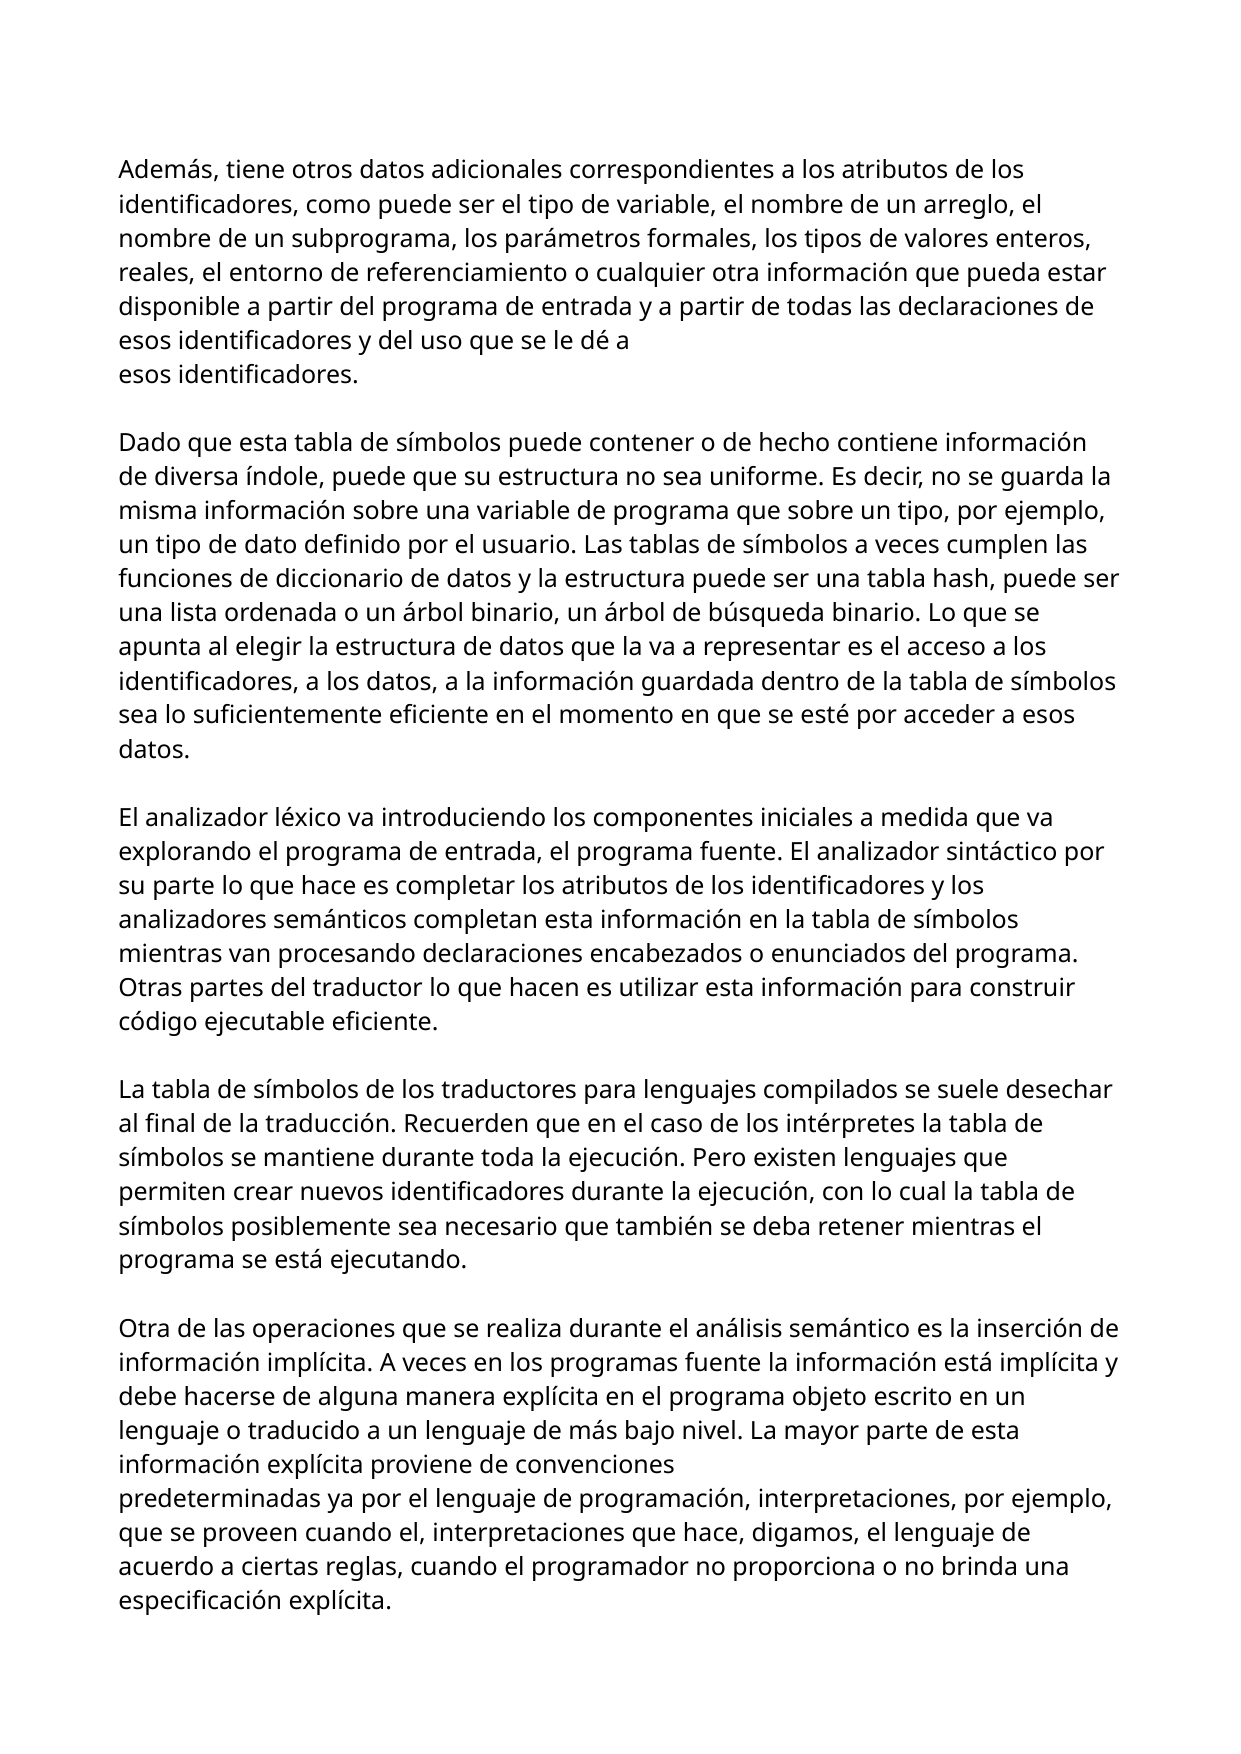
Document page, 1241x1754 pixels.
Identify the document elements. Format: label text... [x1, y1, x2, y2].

text esos identificadores. [118, 357, 1122, 391]
text La tabla de símbolos de los traductores para lenguajes compilados se suele desechar al final de la traducción. Recuerden que en el caso de los intérpretes la tabla de símbolos se mantiene durante toda la ejecución. Pero existen lenguajes que permiten crear nuevos identificadores durante la ejecución, con lo cual la tabla de símbolos posiblemente sea necesario que también se deba retener mientras el programa se está ejecutando. [118, 1072, 1122, 1276]
text Además, tiene otros datos adicionales correspondientes a los atributos de los identificadores, como puede ser el tipo de variable, el nombre de un arreglo, el nombre de un subprograma, los parámetros formales, los tipos de valores enteros, reales, el entorno de referenciamiento o cualquier otra información que pueda estar disponible a partir del programa de entrada y a partir de todas las declaraciones de esos identificadores y del uso que se le dé a [118, 152, 1122, 357]
text El analizador léxico va introduciendo los componentes iniciales a medida que va explorando el programa de entrada, el programa fuente. El analizador sintáctico por su parte lo que hace es completar los atributos de los identificadores y los analizadores semánticos completan esta información en la tabla de símbolos mientras van procesando declaraciones encabezados o enunciados del programa. Otras partes del traductor lo que hacen es utilizar esta información para construir código ejecutable eficiente. [118, 799, 1122, 1038]
text Dado que esta tabla de símbolos puede contener o de hecho contiene información de diversa índole, puede que su estructura no sea uniforme. Es decir, no se guarda la misma información sobre una variable de programa que sobre un tipo, por ejemplo, un tipo de dato definido por el usuario. Las tablas de símbolos a veces cumplen las funciones de diccionario de datos y la estructura puede ser una tabla hash, puede ser una lista ordenada o un árbol binario, un árbol de búsqueda binario. Lo que se apunta al elegir la estructura de datos que la va a representar es el acceso a los identificadores, a los datos, a la información guardada dentro de la tabla de símbolos sea lo suficientemente eficiente en el momento en que se esté por acceder a esos datos. [118, 425, 1122, 765]
text predeterminadas ya por el lenguaje de programación, interpretaciones, por ejemplo, que se proveen cuando el, interpretaciones que hace, digamos, el lenguaje de acuerdo a ciertas reglas, cuando el programador no proporciona o no brinda una especificación explícita. [118, 1481, 1122, 1617]
text Otra de las operaciones que se realiza durante el análisis semántico es la inserción de información implícita. A veces en los programas fuente la información está implícita y debe hacerse de alguna manera explícita en el programa objeto escrito en un lenguaje o traducido a un lenguaje de más bajo nivel. La mayor parte de esta información explícita proviene de convenciones [118, 1310, 1122, 1481]
